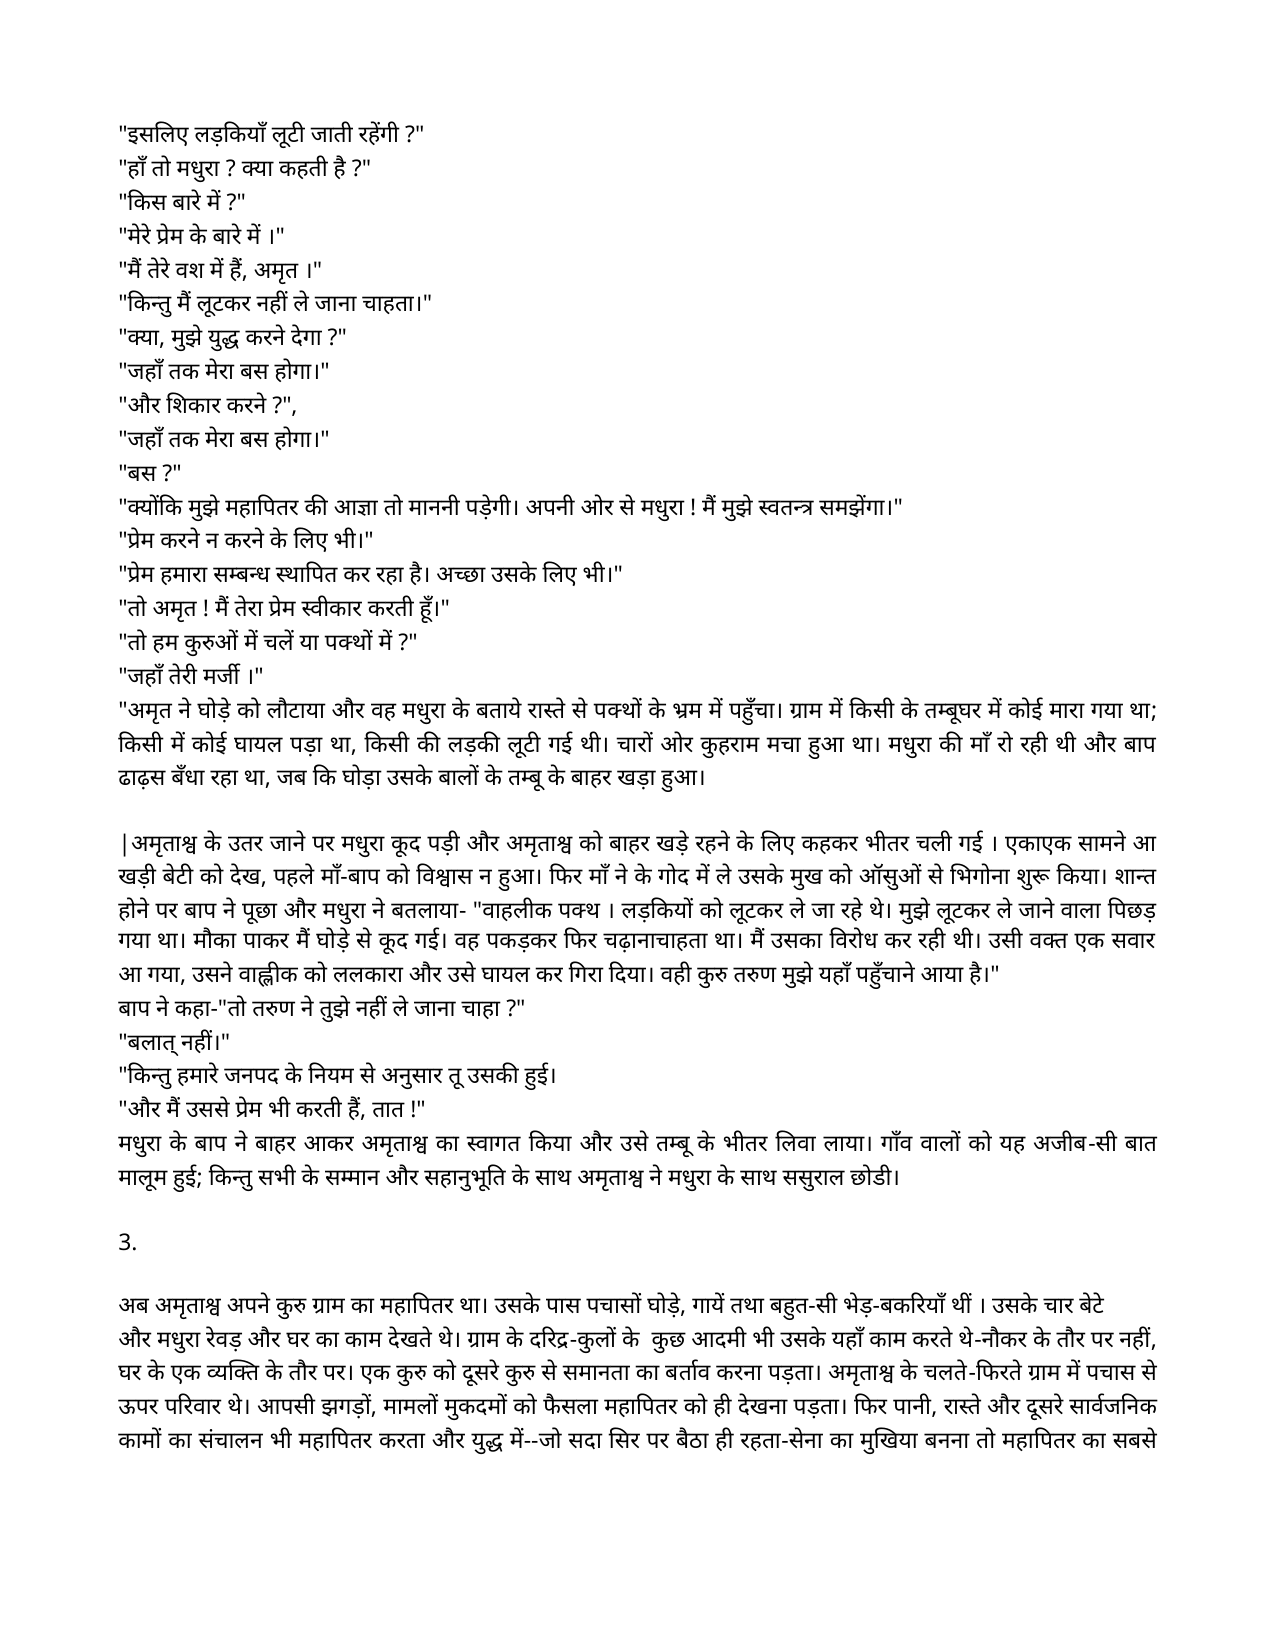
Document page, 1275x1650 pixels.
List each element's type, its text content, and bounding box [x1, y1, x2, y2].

text "अमृत ने घोड़े को लौटाया और वह मधुरा के बताये रास्ते से पक्थों के भ्रम में पहुँचा। ग्राम में किसी के तम्बूघर में कोई मारा गया था; किसी में कोई घायल पड़ा था, किसी की लड़की लूटी गई थी। चारों ओर कुहराम मचा हुआ था। मधुरा की माँ रो रही थी और बाप ढाढ़स बँधा रहा था, जब कि घोड़ा उसके बालों के तम्बू के बाहर खड़ा हुआ। [118, 694, 1157, 795]
text और मधुरा रेवड़ और घर का काम देखते थे। ग्राम के दरिद्र-कुलों के कुछ आदमी भी उसके यहाँ काम करते थे-नौकर के तौर पर नहीं, घर के एक व्यक्ति के तौर पर। एक कुरु को दूसरे कुरु से समानता का बर्ताव करना पड़ता। अमृताश्व के चलते-फिरते ग्राम में पचास से ऊपर परिवार थे। आपसी झगड़ों, मामलों मुकदमों को फैसला महापितर को ही देखना पड़ता। फिर पानी, रास्ते और दूसरे सार्वजनिक कामों का संचालन भी महापितर करता और युद्ध में--जो सदा सिर पर बैठा ही रहता-सेना का मुखिया बनना तो महापितर का सबसे [118, 1322, 1157, 1458]
text "प्रेम हमारा सम्बन्ध स्थापित कर रहा है। अच्छा उसके लिए भी।" [118, 558, 1157, 592]
text अब अमृताश्व अपने कुरु ग्राम का महापितर था। उसके पास पचासों घोड़े, गायें तथा बहुत-सी भेड़-बकरियाँ थीं । उसके चार बेटे [118, 1289, 1157, 1322]
text "और शिकार करने ?", [118, 389, 1157, 423]
text "हाँ तो मधुरा ? क्या कहती है ?" [118, 152, 1157, 186]
text "क्योंकि मुझे महापितर की आज्ञा तो माननी पड़ेगी। अपनी ओर से मधुरा ! मैं मुझे स्वतन्त्र समझेंगा।" [118, 491, 1157, 524]
text "प्रेम करने न करने के लिए भी।" [118, 524, 1157, 558]
text "किन्तु मैं लूटकर नहीं ले जाना चाहता।" [118, 287, 1157, 321]
text 3. [118, 1226, 1157, 1257]
text "किन्तु हमारे जनपद के नियम से अनुसार तू उसकी हुई। [118, 1059, 1157, 1093]
text "इसलिए लड़कियाँ लूटी जाती रहेंगी ?" [118, 118, 1157, 152]
text "और मैं उससे प्रेम भी करती हैं, तात !" [118, 1093, 1157, 1127]
text "जहाँ तक मेरा बस होगा।" [118, 423, 1157, 457]
text "बस ?" [118, 457, 1157, 491]
text बाप ने कहा-"तो तरुण ने तुझे नहीं ले जाना चाहा ?" [118, 992, 1157, 1026]
text "बलात् नहीं।" [118, 1026, 1157, 1059]
text |अमृताश्व के उतर जाने पर मधुरा कूद पड़ी और अमृताश्व को बाहर खड़े रहने के लिए कहकर भीतर चली गई । एकाएक सामने आ खड़ी बेटी को देख, पहले माँ-बाप को विश्वास न हुआ। फिर माँ ने के गोद में ले उसके मुख को ऑसुओं से भिगोना शुरू किया। शान्त होने पर बाप ने पूछा और मधुरा ने बतलाया- "वाहलीक पक्थ । लड़कियों को लूटकर ले जा रहे थे। मुझे लूटकर ले जाने वाला पिछड़ गया था। मौका पाकर मैं घोड़े से कूद गई। वह पकड़कर फिर चढ़ानाचाहता था। मैं उसका विरोध कर रही थी। उसी वक्त एक सवार आ गया, उसने वाह्लीक को ललकारा और उसे घायल कर गिरा दिया। वही कुरु तरुण मुझे यहाँ पहुँचाने आया है।" [118, 826, 1157, 992]
text मधुरा के बाप ने बाहर आकर अमृताश्व का स्वागत किया और उसे तम्बू के भीतर लिवा लाया। गाँव वालों को यह अजीब-सी बात मालूम हुई; किन्तु सभी के सम्मान और सहानुभूति के साथ अमृताश्व ने मधुरा के साथ ससुराल छोडी। [118, 1127, 1157, 1195]
text "क्या, मुझे युद्ध करने देगा ?" [118, 321, 1157, 355]
text "तो हम कुरुओं में चलें या पक्थों में ?" [118, 626, 1157, 660]
text "जहाँ तक मेरा बस होगा।" [118, 355, 1157, 389]
text "मेरे प्रेम के बारे में ।" [118, 220, 1157, 253]
text "जहाँ तेरी मर्जी ।" [118, 660, 1157, 694]
text "तो अमृत ! मैं तेरा प्रेम स्वीकार करती हूँ।" [118, 592, 1157, 626]
text "मैं तेरे वश में हैं, अमृत ।" [118, 253, 1157, 287]
text "किस बारे में ?" [118, 186, 1157, 220]
